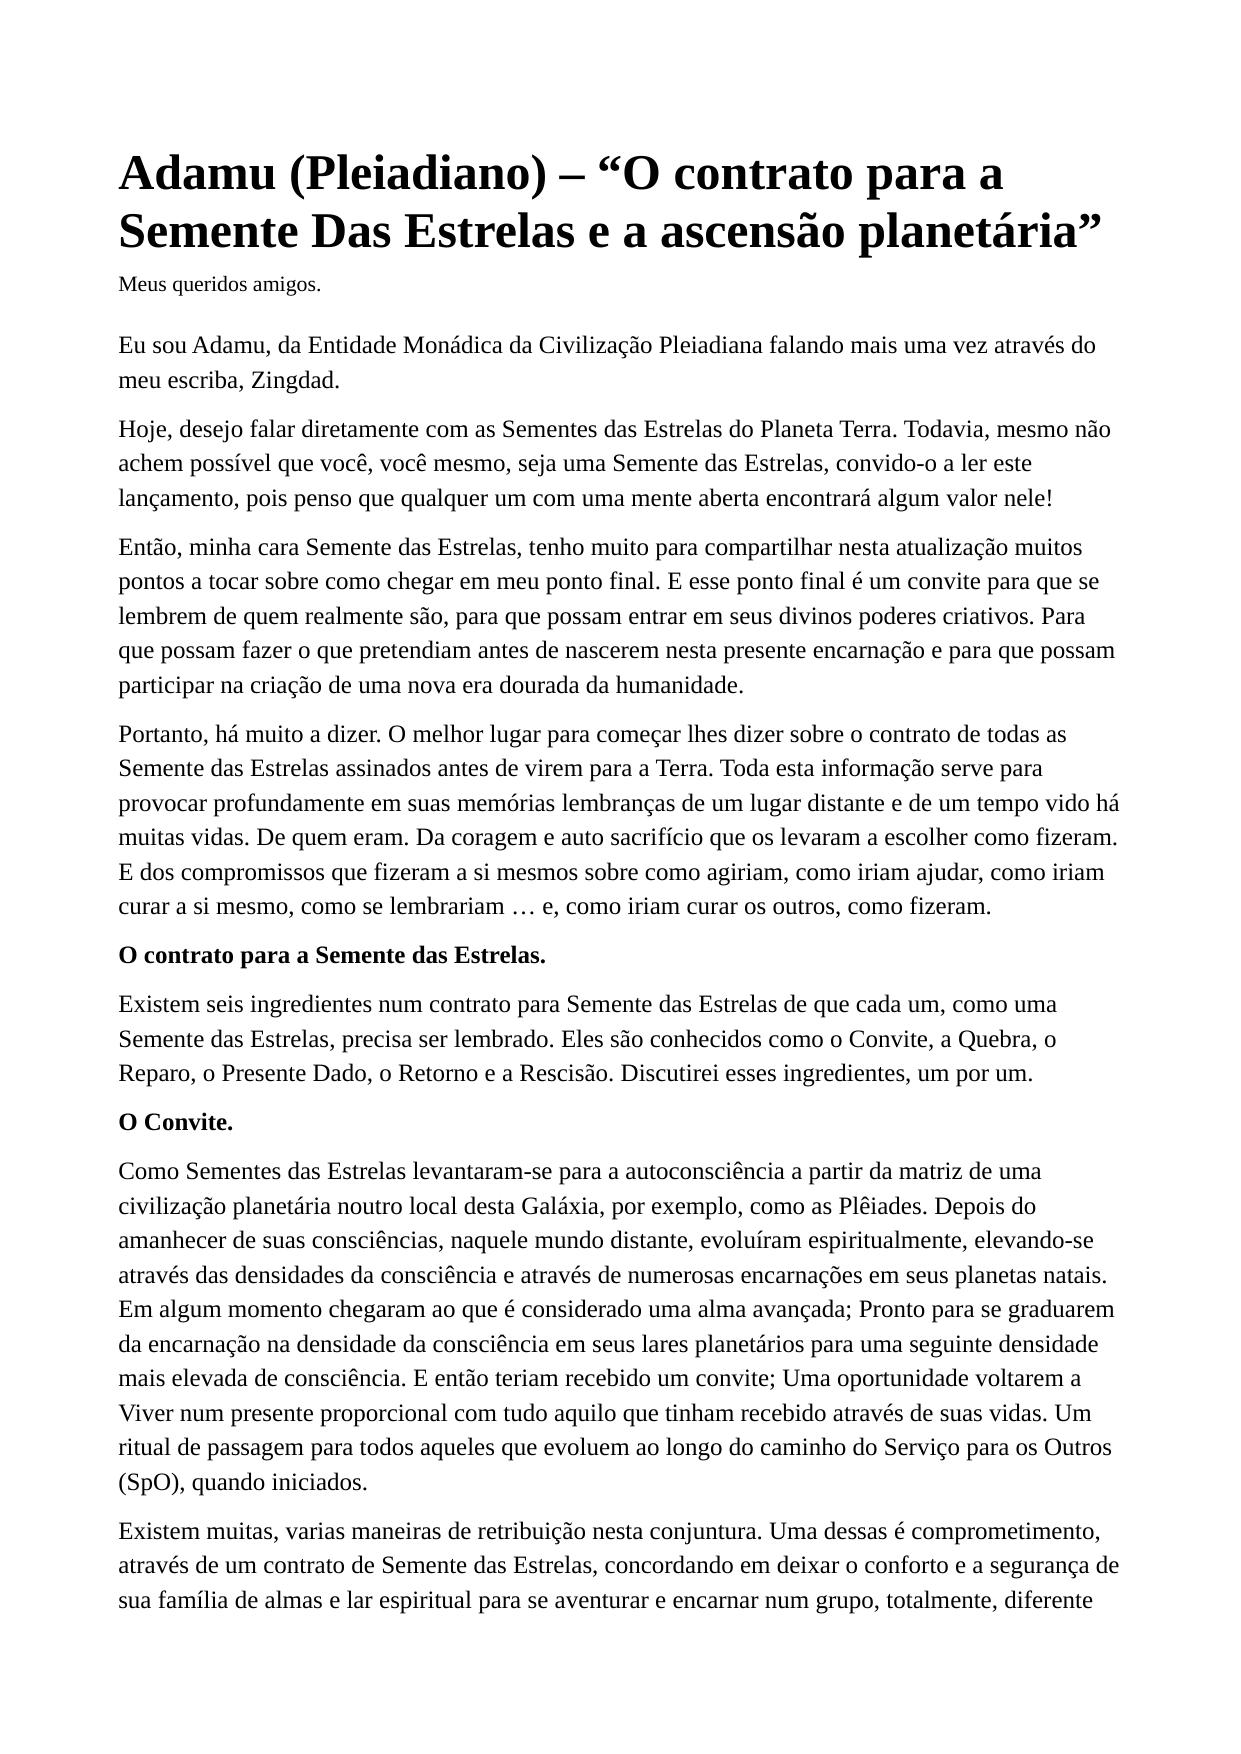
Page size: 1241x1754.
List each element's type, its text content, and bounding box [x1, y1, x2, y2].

text Existem muitas, varias maneiras de retribuição nesta conjuntura. Uma dessas é comprometimento, através de um contrato de Semente das Estrelas, concordando em deixar o conforto e a segurança de sua família de almas e lar espiritual para se aventurar e encarnar num grupo, totalmente, diferente [118, 1516, 1122, 1613]
text Então, minha cara Semente das Estrelas, tenho muito para compartilhar nesta atualização muitos pontos a tocar sobre como chegar em meu ponto final. E esse ponto final é um convite para que se lembrem de quem realmente são, para que possam entrar em seus divinos poderes criativos. Para que possam fazer o que pretendiam antes de nascerem nesta presente encarnação e para que possam participar na criação de uma nova era dourada da humanidade. [118, 532, 1122, 698]
text Eu sou Adamu, da Entidade Monádica da Civilização Pleiadiana falando mais uma vez através do meu escriba, Zingdad. [118, 330, 1122, 393]
text Hoje, desejo falar diretamente com as Sementes das Estrelas do Planeta Terra. Todavia, mesmo não achem possível que você, você mesmo, seja uma Semente das Estrelas, convido-o a ler este lançamento, pois penso que qualquer um com uma mente aberta encontrará algum valor nele! [118, 414, 1122, 512]
text Existem seis ingredientes num contrato para Semente das Estrelas de que cada um, como uma Semente das Estrelas, precisa ser lembrado. Eles são conhecidos como o Convite, a Quebra, o Reparo, o Presente Dado, o Retorno e a Rescisão. Discutirei esses ingredientes, um por um. [118, 989, 1122, 1087]
text O contrato para a Semente das Estrelas. [118, 940, 1122, 969]
text Portanto, há muito a dizer. O melhor lugar para começar lhes dizer sobre o contrato de todas as Semente das Estrelas assinados antes de virem para a Terra. Toda esta informação serve para provocar profundamente em suas memórias lembranças de um lugar distante e de um tempo vido há muitas vidas. De quem eram. Da coragem e auto sacrifício que os levaram a escolher como fizeram. E dos compromissos que fizeram a si mesmos sobre como agiriam, como iriam ajudar, como iriam curar a si mesmo, como se lembrariam … e, como iriam curar os outros, como fizeram. [118, 719, 1122, 920]
text Como Sementes das Estrelas levantaram-se para a autoconsciência a partir da matriz de uma civilização planetária noutro local desta Galáxia, por exemplo, como as Plêiades. Depois do amanhecer de suas consciências, naquele mundo distante, evoluíram espiritualmente, elevando-se através das densidades da consciência e através de numerosas encarnações em seus planetas natais. Em algum momento chegaram ao que é considerado uma alma avançada; Pronto para se graduarem da encarnação na densidade da consciência em seus lares planetários para uma seguinte densidade mais elevada de consciência. E então teriam recebido um convite; Uma oportunidade voltarem a Viver num presente proporcional com tudo aquilo que tinham recebido através de suas vidas. Um ritual de passagem para todos aqueles que evoluem ao longo do caminho do Serviço para os Outros (SpO), quando iniciados. [118, 1156, 1122, 1496]
text Meus queridos amigos. [118, 271, 1122, 296]
subtitle Adamu (Pleiadiano) – “O contrato para a Semente Das Estrelas e a ascensão planetária” [118, 143, 1122, 258]
text O Convite. [118, 1107, 1122, 1136]
